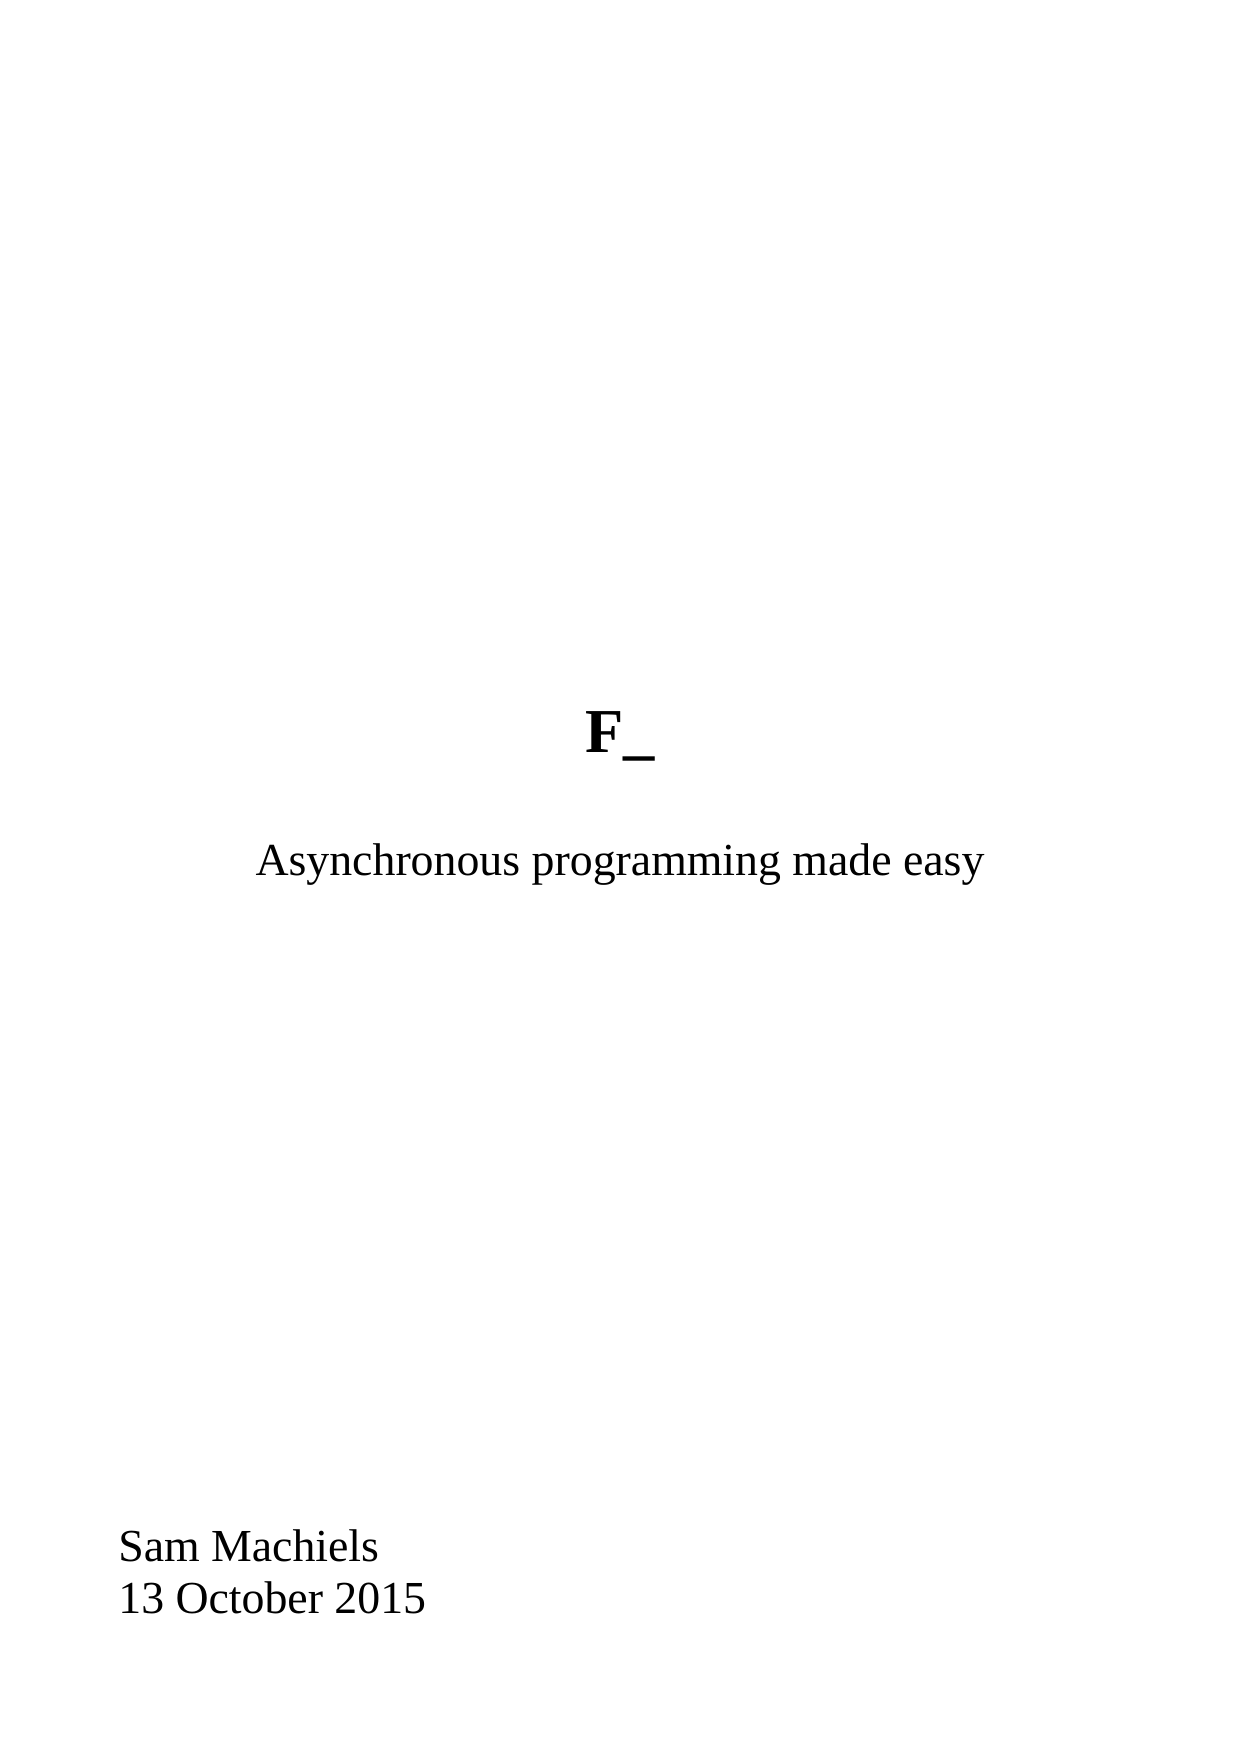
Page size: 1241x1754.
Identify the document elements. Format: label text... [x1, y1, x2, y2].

text Sam Machiels [118, 1518, 1122, 1571]
text Asynchronous programming made easy [118, 833, 1122, 886]
text F_ [118, 694, 1122, 766]
text 13 October 2015 [118, 1571, 1122, 1624]
